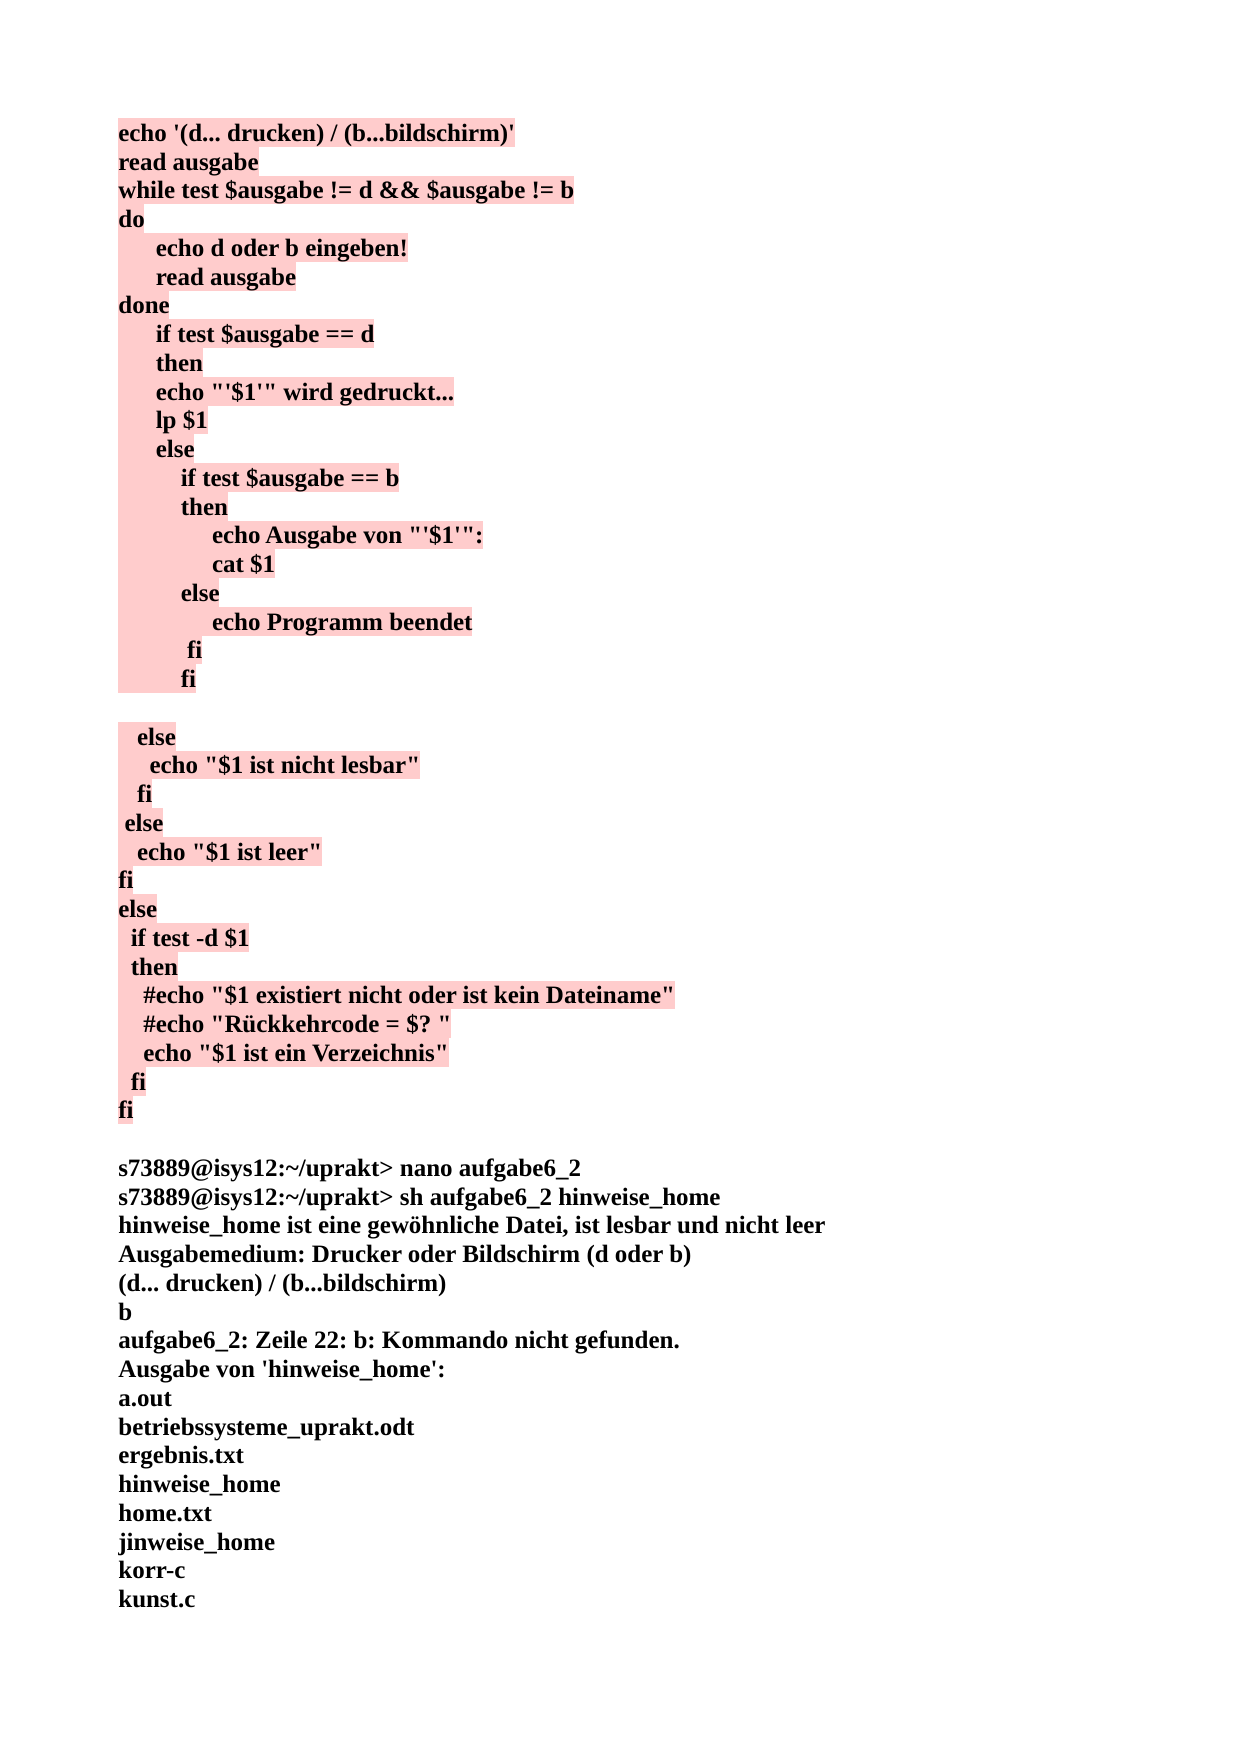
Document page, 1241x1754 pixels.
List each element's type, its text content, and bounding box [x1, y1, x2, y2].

text read ausgabe [118, 147, 1122, 176]
text #echo "$1 existiert nicht oder ist kein Dateiname" [118, 981, 1122, 1009]
text ergebnis.txt [118, 1441, 1122, 1469]
text fi [118, 866, 1122, 894]
text hinweise_home ist eine gewöhnliche Datei, ist lesbar und nicht leer [118, 1211, 1122, 1239]
text echo '(d... drucken) / (b...bildschirm)' [118, 118, 1122, 147]
text echo Ausgabe von "'$1'": [118, 521, 1122, 549]
text cat $1 [118, 549, 1122, 578]
text done [118, 291, 1122, 319]
text home.txt [118, 1498, 1122, 1527]
text echo "'$1'" wird gedruckt... [118, 377, 1122, 406]
text fi [118, 779, 1122, 808]
text echo "$1 ist ein Verzeichnis" [118, 1038, 1122, 1067]
text while test $ausgabe != d && $ausgabe != b [118, 176, 1122, 204]
text Ausgabe von 'hinweise_home': [118, 1354, 1122, 1383]
text (d... drucken) / (b...bildschirm) [118, 1268, 1122, 1297]
text read ausgabe [118, 262, 1122, 291]
text echo d oder b eingeben! [118, 233, 1122, 262]
text b [118, 1297, 1122, 1326]
text echo "$1 ist nicht lesbar" [118, 751, 1122, 779]
text jinweise_home [118, 1527, 1122, 1556]
text else [118, 578, 1122, 607]
text if test $ausgabe == b [118, 463, 1122, 492]
text then [118, 492, 1122, 521]
text if test -d $1 [118, 923, 1122, 952]
text aufgabe6_2: Zeile 22: b: Kommando nicht gefunden. [118, 1326, 1122, 1354]
text then [118, 952, 1122, 981]
text if test $ausgabe == d [118, 319, 1122, 348]
text fi [118, 664, 1122, 693]
text else [118, 434, 1122, 463]
text else [118, 894, 1122, 923]
text else [118, 722, 1122, 751]
text korr-c [118, 1556, 1122, 1584]
text then [118, 348, 1122, 377]
text kunst.c [118, 1584, 1122, 1613]
text s73889@isys12:~/uprakt> sh aufgabe6_2 hinweise_home [118, 1182, 1122, 1211]
text s73889@isys12:~/uprakt> nano aufgabe6_2 [118, 1153, 1122, 1182]
text echo Programm beendet [118, 607, 1122, 636]
text a.out [118, 1383, 1122, 1412]
text fi [118, 1096, 1122, 1124]
text #echo "Rückkehrcode = $? " [118, 1009, 1122, 1038]
text Ausgabemedium: Drucker oder Bildschirm (d oder b) [118, 1239, 1122, 1268]
text do [118, 204, 1122, 233]
text fi [118, 1067, 1122, 1096]
text betriebssysteme_uprakt.odt [118, 1412, 1122, 1441]
text lp $1 [118, 406, 1122, 434]
text fi [118, 636, 1122, 664]
text hinweise_home [118, 1469, 1122, 1498]
text echo "$1 ist leer" [118, 837, 1122, 866]
text else [118, 808, 1122, 837]
